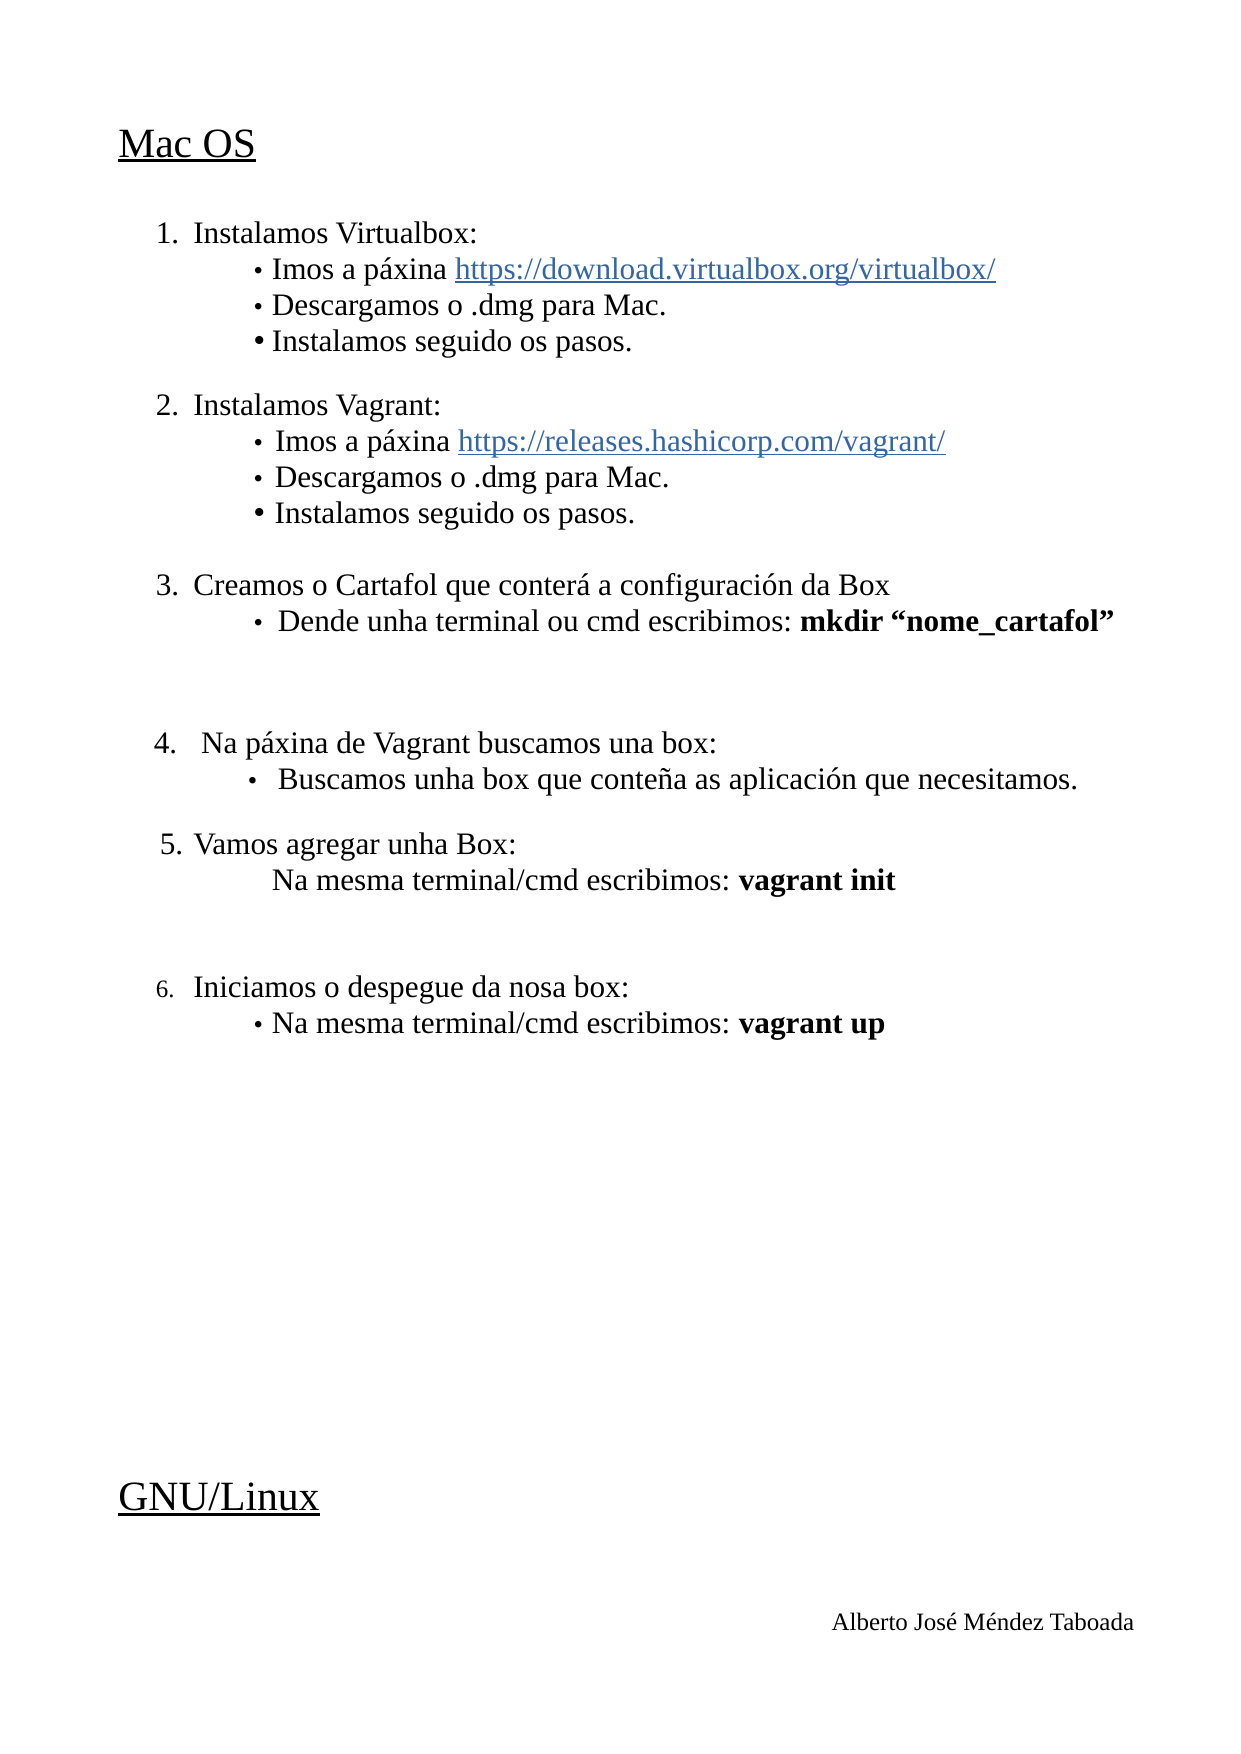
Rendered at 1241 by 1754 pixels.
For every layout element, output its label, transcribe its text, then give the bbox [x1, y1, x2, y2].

list Creamos o Cartafol que conterá a configuración da Box [156, 566, 1134, 602]
list Descargamos o .dmg para Mac. [254, 458, 1134, 494]
list Instalamos Virtualbox: [156, 214, 1134, 250]
list Na mesma terminal/cmd escribimos: vagrant init [272, 861, 1134, 897]
list Instalamos Vagrant: [156, 386, 1134, 422]
text GNU/Linux [118, 1472, 1134, 1520]
list Imos a páxina https://download.virtualbox.org/virtualbox/ [254, 250, 1134, 286]
list Na páxina de Vagrant buscamos una box: [153, 724, 1134, 760]
list Instalamos seguido os pasos. [254, 322, 1134, 358]
list Vamos agregar unha Box: [159, 825, 1134, 861]
list Iniciamos o despegue da nosa box: [156, 969, 1134, 1004]
list Descargamos o .dmg para Mac. [254, 286, 1134, 322]
list Buscamos unha box que conteña as aplicación que necesitamos. [248, 760, 1134, 796]
list Na mesma terminal/cmd escribimos: vagrant up [254, 1004, 1134, 1041]
list Imos a páxina https://releases.hashicorp.com/vagrant/ [254, 422, 1134, 458]
list Dende unha terminal ou cmd escribimos: mkdir “nome_cartafol” [254, 602, 1134, 638]
text Mac OS [118, 118, 1134, 166]
list Instalamos seguido os pasos. [254, 494, 1134, 530]
